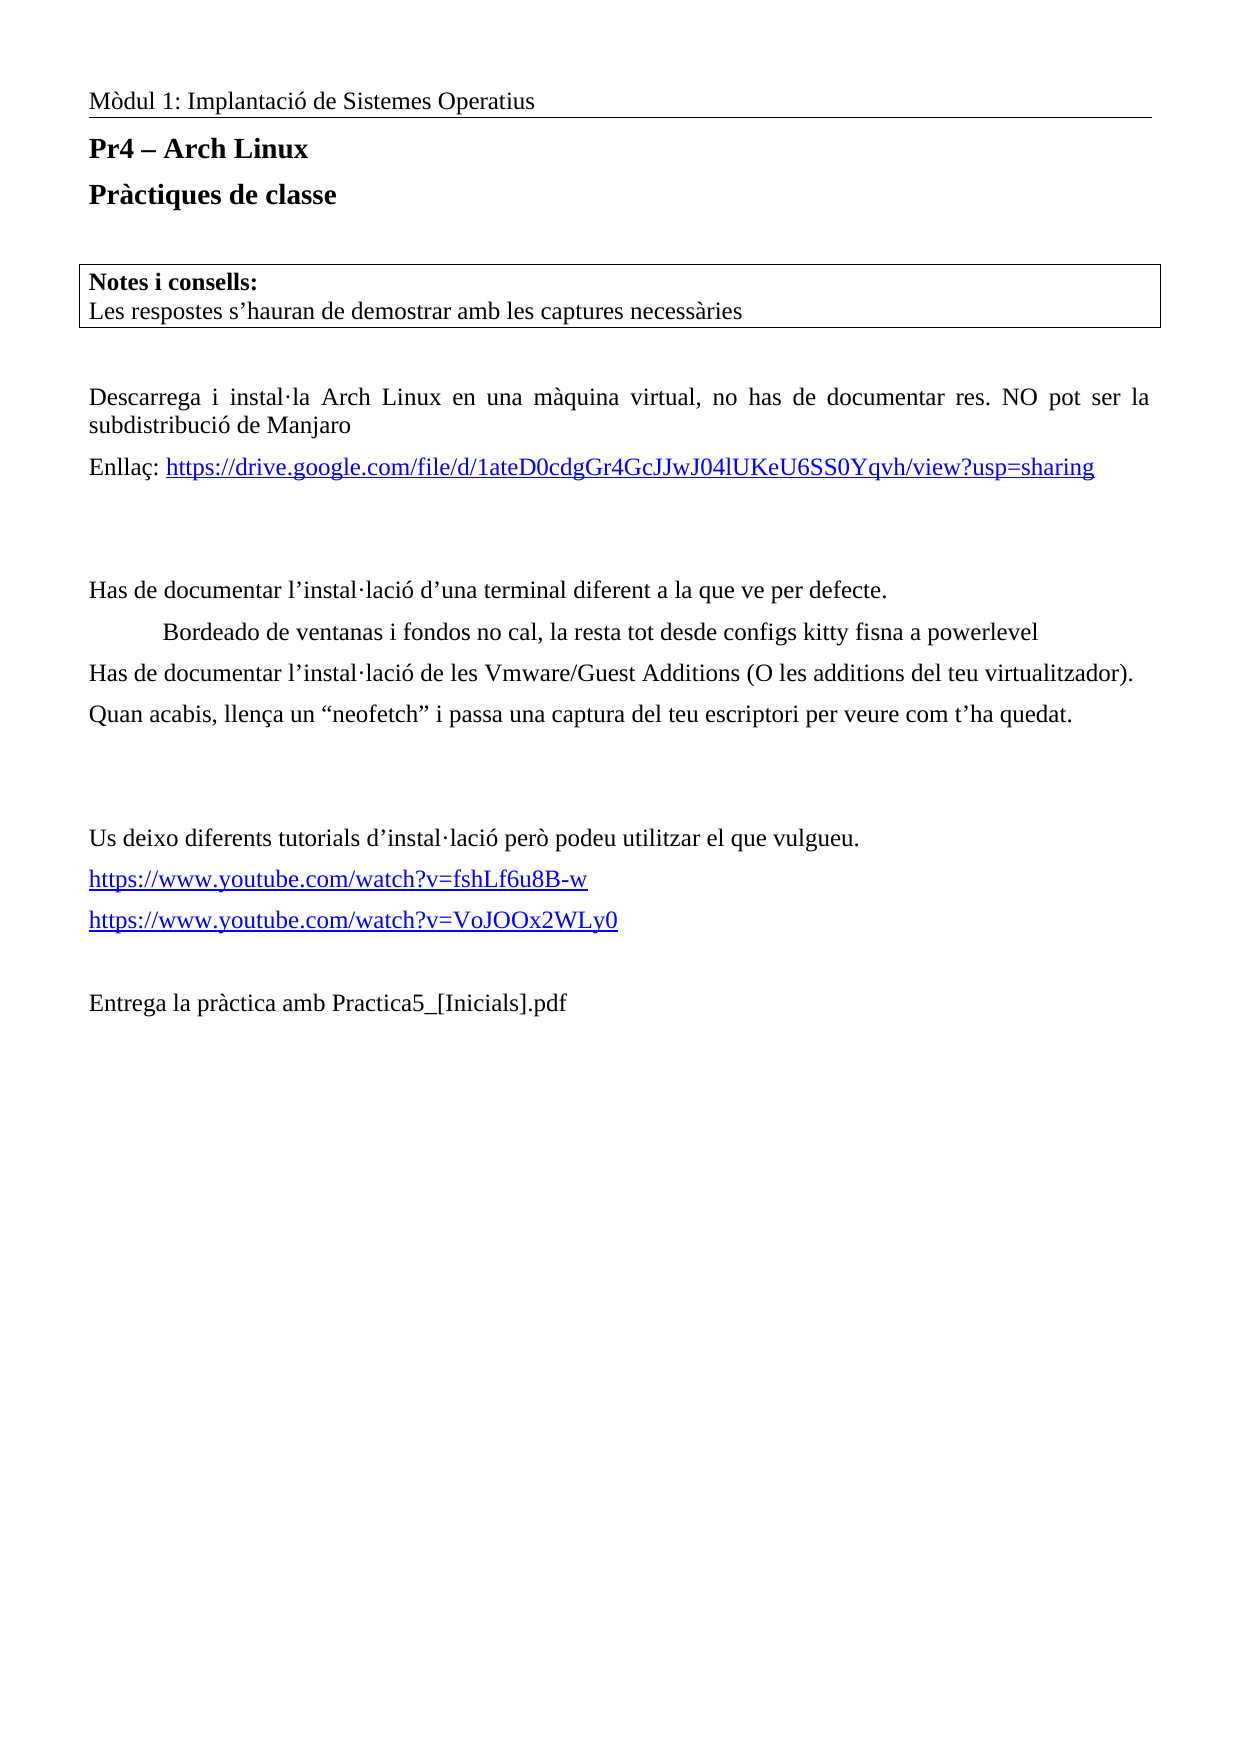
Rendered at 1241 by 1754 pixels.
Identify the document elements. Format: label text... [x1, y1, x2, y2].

text Quan acabis, llença un “neofetch” i passa una captura del teu escriptori per veure com t’ha quedat. [89, 699, 1152, 728]
text Bordeado de ventanas i fondos no cal, la resta tot desde configs kitty fisna a powerlevel [89, 617, 1152, 645]
text https://www.youtube.com/watch?v=VoJOOx2WLy0 [89, 905, 1152, 934]
text Enllaç: https://drive.google.com/file/d/1ateD0cdgGr4GcJJwJ04lUKeU6SS0Yqvh/view?usp=sharing [89, 452, 1152, 480]
text Notes i consells: [80, 265, 1160, 293]
text Has de documentar l’instal·lació de les Vmware/Guest Additions (O les additions del teu virtualitzador). [89, 658, 1152, 687]
text Us deixo diferents tutorials d’instal·lació però podeu utilitzar el que vulgueu. [89, 823, 1152, 852]
text Pràctiques de classe [89, 177, 1152, 210]
text https://www.youtube.com/watch?v=fshLf6u8B-w [89, 864, 1152, 893]
text Descarrega i instal·la Arch Linux en una màquina virtual, no has de documentar res. NO pot ser la subdistribució de Manjaro [89, 382, 1152, 439]
text Les respostes s’hauran de demostrar amb les captures necessàries [80, 293, 1160, 327]
text Has de documentar l’instal·lació d’una terminal diferent a la que ve per defecte. [89, 575, 1152, 604]
text Pr4 – Arch Linux [89, 131, 1152, 164]
text Entrega la pràctica amb Practica5_[Inicials].pdf [89, 988, 1152, 1017]
